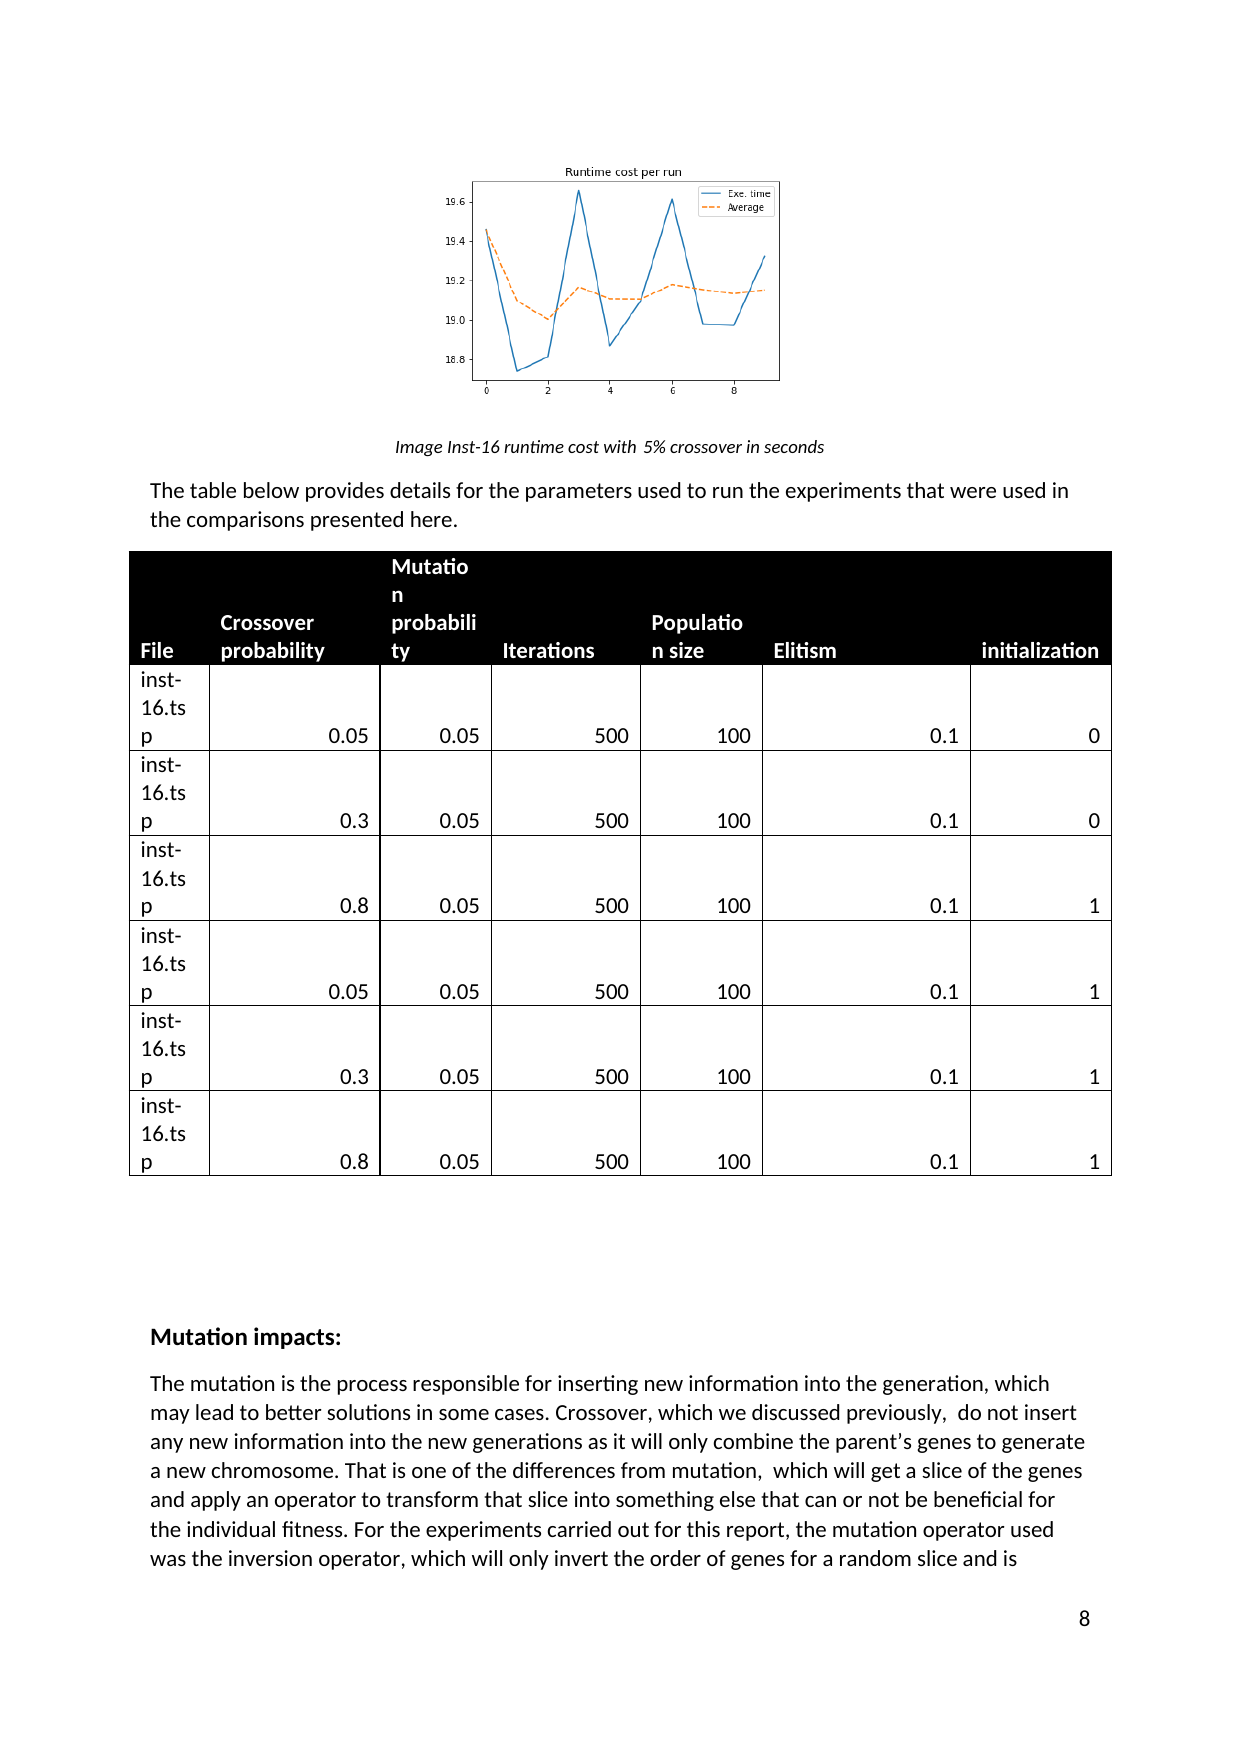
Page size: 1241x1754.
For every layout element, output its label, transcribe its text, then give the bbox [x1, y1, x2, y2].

table_cell 100 [641, 665, 762, 749]
table_cell 500 [492, 836, 640, 920]
table_cell 0.05 [381, 1091, 491, 1175]
table_cell 500 [492, 921, 640, 1005]
table_cell 0.05 [381, 1006, 491, 1090]
table_cell 500 [492, 665, 640, 749]
table_cell 0.05 [381, 836, 491, 920]
table_cell 0.1 [763, 1091, 970, 1175]
table_cell inst-16.tsp [130, 836, 209, 920]
table_cell inst-16.tsp [130, 1006, 209, 1090]
table_cell 0 [971, 751, 1111, 834]
table_cell 0.8 [210, 836, 379, 920]
table_cell 100 [641, 836, 762, 920]
table_cell 0.05 [381, 751, 491, 834]
table_cell inst-16.tsp [130, 751, 209, 834]
table_cell 0.05 [210, 665, 379, 749]
table_header Crossover probability [209, 552, 380, 664]
table_cell inst-16.tsp [130, 665, 209, 749]
table_cell 1 [971, 836, 1111, 920]
table_cell 0.05 [381, 921, 491, 1005]
table_header Iterations [491, 552, 640, 664]
table_cell inst-16.tsp [130, 1091, 209, 1175]
text The mutation is the process responsible for inserting new information into the generation, which may lead to better solutions in some cases. Crossover, which we discussed previously, do not insert any new information into the new generations as it will only combine the parent’s genes to generate a new chromosome. That is one of the differences from mutation, which will get a slice of the genes and apply an operator to transform that slice into something else that can or not be beneficial for the individual fitness. For the experiments carried out for this report, the mutation operator used was the inversion operator, which will only invert the order of genes for a random slice and is [150, 1369, 1090, 1572]
table_cell 0.1 [763, 921, 970, 1005]
table_cell 0.8 [210, 1091, 379, 1175]
table_cell 0.3 [210, 751, 379, 834]
table_cell 0.1 [763, 665, 970, 749]
table_cell 0.05 [210, 921, 379, 1005]
table_cell 0.1 [763, 1006, 970, 1090]
table_cell 0.1 [763, 751, 970, 834]
table_cell 1 [971, 1091, 1111, 1175]
table_cell 500 [492, 1091, 640, 1175]
table_cell 1 [971, 921, 1111, 1005]
table_cell 100 [641, 1091, 762, 1175]
table_cell 0.1 [763, 836, 970, 920]
table_header initialization [970, 552, 1111, 664]
table_cell 500 [492, 751, 640, 834]
table_cell 100 [641, 921, 762, 1005]
table_cell inst-16.tsp [130, 921, 209, 1005]
text The table below provides details for the parameters used to run the experiments that were used in the comparisons presented here. [150, 476, 1090, 533]
table_cell 0 [971, 665, 1111, 749]
table_cell 0.05 [381, 665, 491, 749]
table_header File [130, 552, 209, 664]
table_cell 100 [641, 751, 762, 834]
table_cell 0.3 [210, 1006, 379, 1090]
table_cell 100 [641, 1006, 762, 1090]
table_cell 1 [971, 1006, 1111, 1090]
table_cell 500 [492, 1006, 640, 1090]
text Mutation impacts: [150, 1321, 1090, 1352]
table_header Population size [640, 552, 762, 664]
table_header Mutation probability [380, 552, 491, 664]
text Image Inst-16 runtime cost with 5% crossover in seconds [150, 431, 1090, 459]
table_header Elitism [762, 552, 970, 664]
